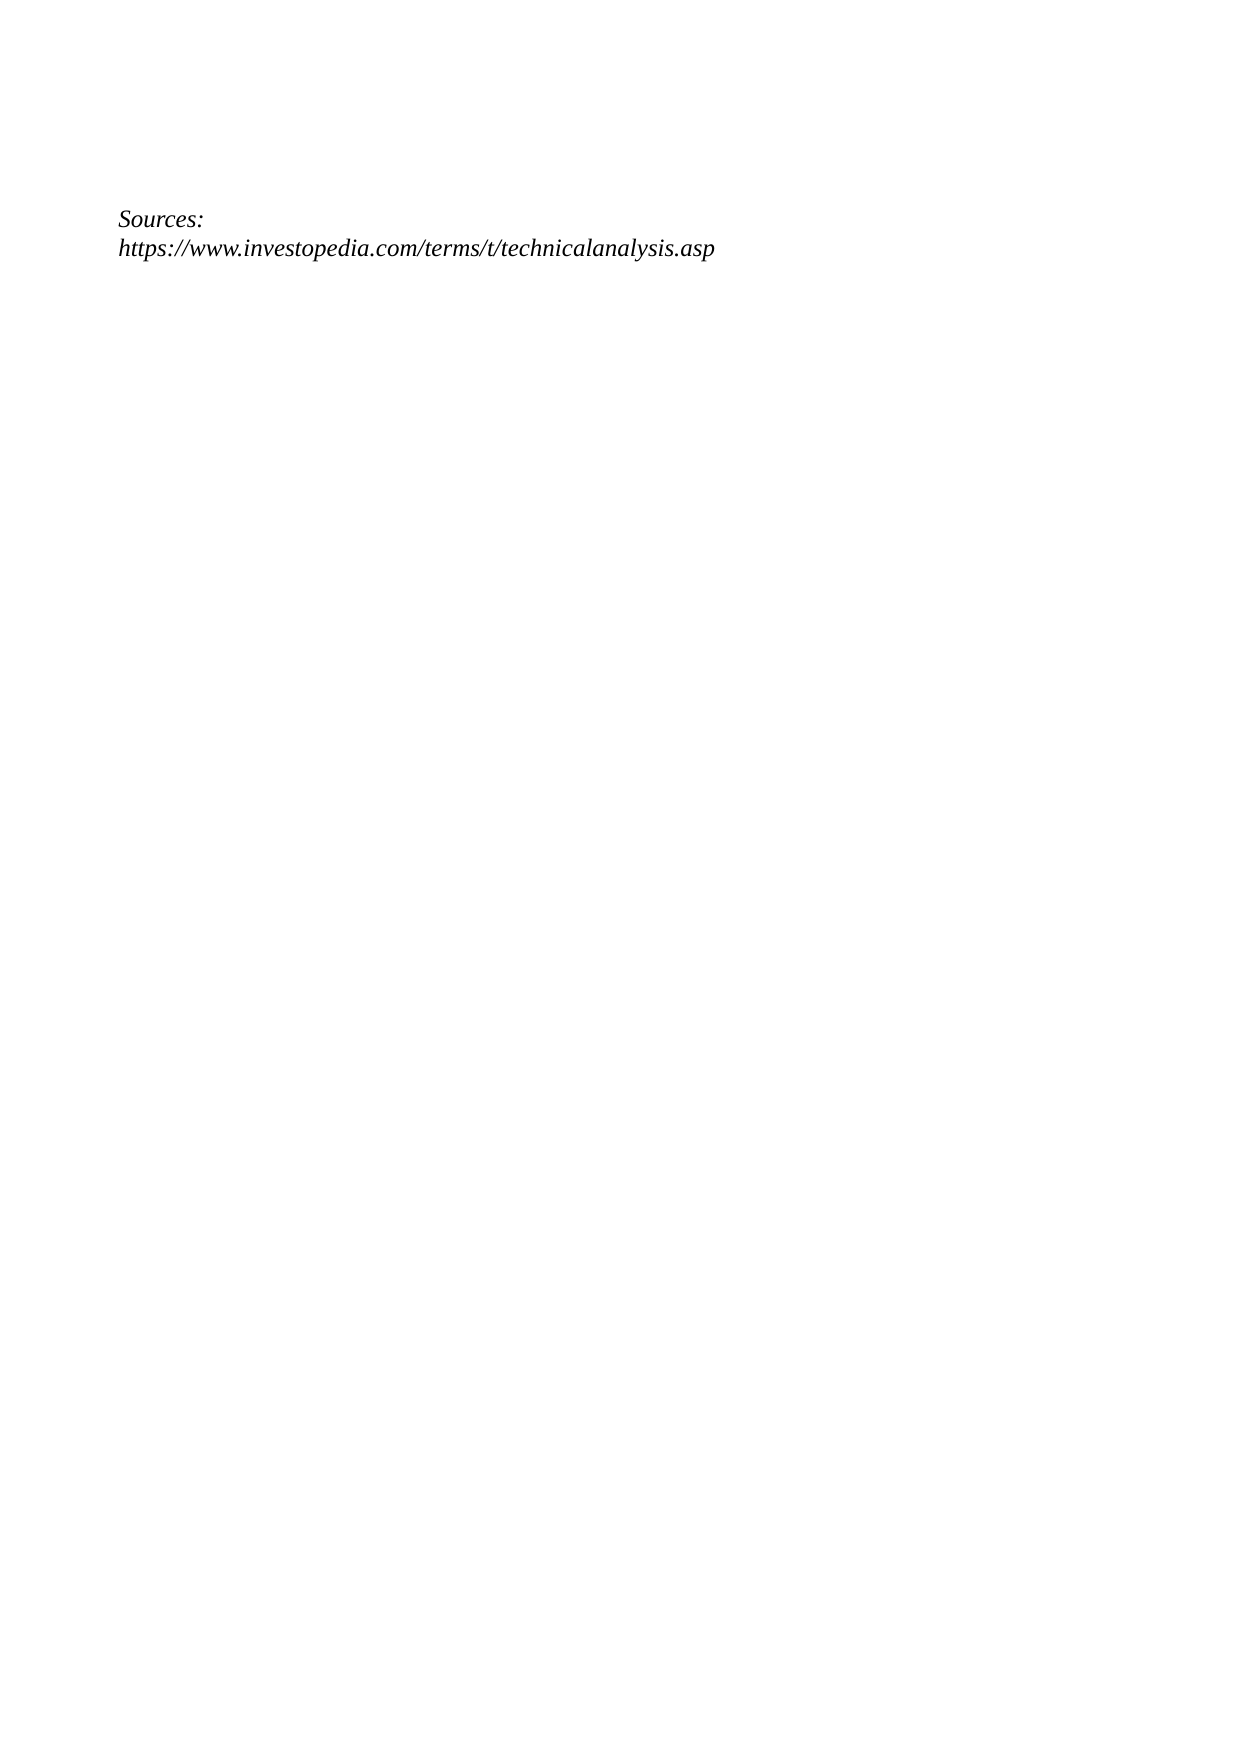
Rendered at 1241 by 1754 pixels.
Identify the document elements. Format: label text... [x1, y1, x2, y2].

text Sources: [118, 204, 1122, 233]
text https://www.investopedia.com/terms/t/technicalanalysis.asp [118, 233, 1122, 262]
